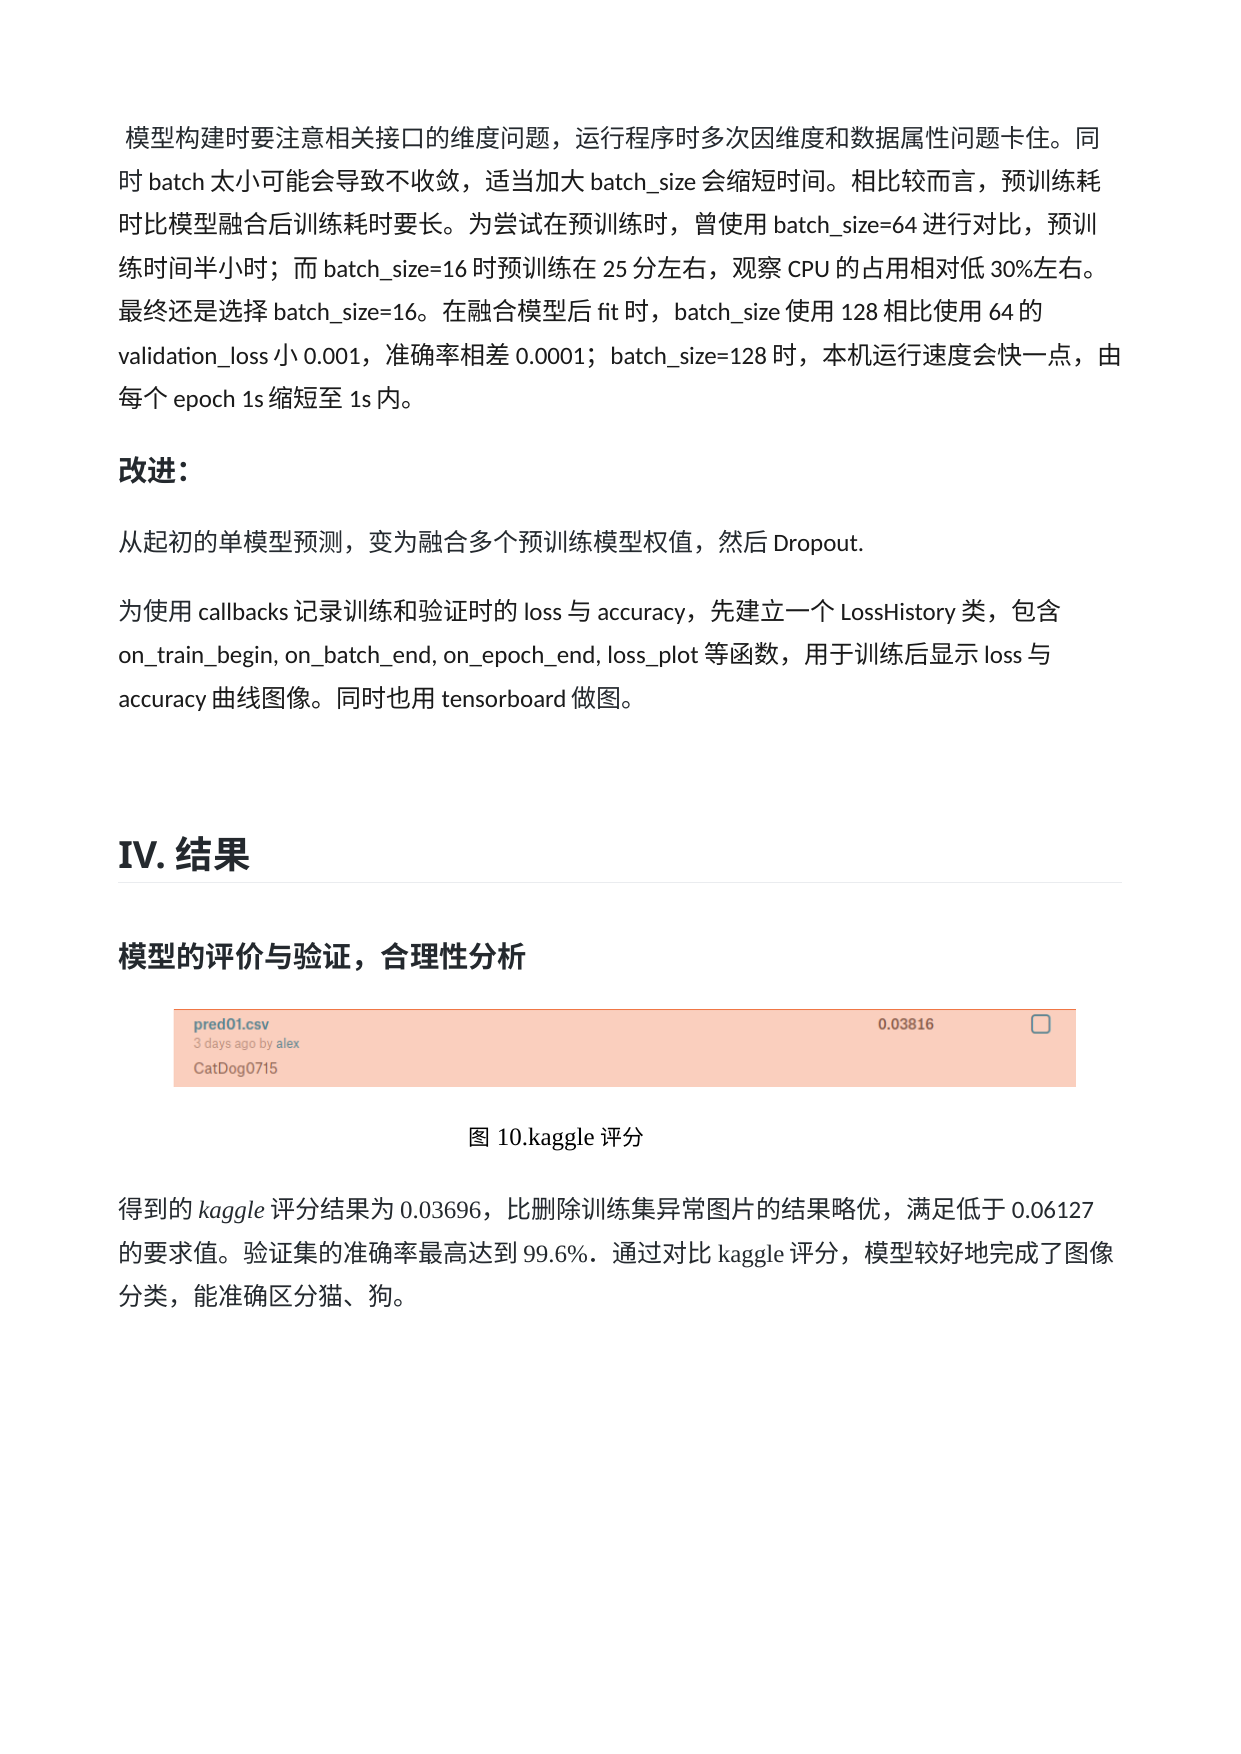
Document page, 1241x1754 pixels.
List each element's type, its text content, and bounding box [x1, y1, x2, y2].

text 模型构建时要注意相关接口的维度问题，运行程序时多次因维度和数据属性问题卡住。同时batch太小可能会导致不收敛，适当加大batch_size会缩短时间。相比较而言，预训练耗时比模型融合后训练耗时要长。为尝试在预训练时，曾使用batch_size=64进行对比，预训练时间半小时；而batch_size=16时预训练在25分左右，观察CPU的占用相对低30%左右。最终还是选择batch_size=16。在融合模型后fit时，batch_size使用128相比使用64的validation_loss小0.001，准确率相差0.0001；batch_size=128时，本机运行速度会快一点，由每个epoch 1s缩短至1s内。 [118, 118, 1122, 415]
text 为使用callbacks记录训练和验证时的loss与accuracy，先建立一个LossHistory类，包含on_train_begin, on_batch_end, on_epoch_end, loss_plot等函数，用于训练后显示loss与accuracy曲线图像。同时也用tensorboard做图。 [118, 591, 1122, 714]
subtitle 模型的评价与验证，合理性分析 [118, 933, 1122, 976]
text 改进： [118, 447, 1122, 489]
subtitle IV. 结果 [118, 825, 1122, 882]
picture [173, 1009, 1076, 1087]
text 得到的kaggle评分结果为0.03696，比删除训练集异常图片的结果略优，满足低于 0.06127的要求值。验证集的准确率最高达到99.6%．通过对比kaggle评分，模型较好地完成了图像分类，能准确区分猫、狗。 [118, 1190, 1122, 1313]
text 从起初的单模型预测，变为融合多个预训练模型权值，然后Dropout. [118, 523, 1122, 559]
